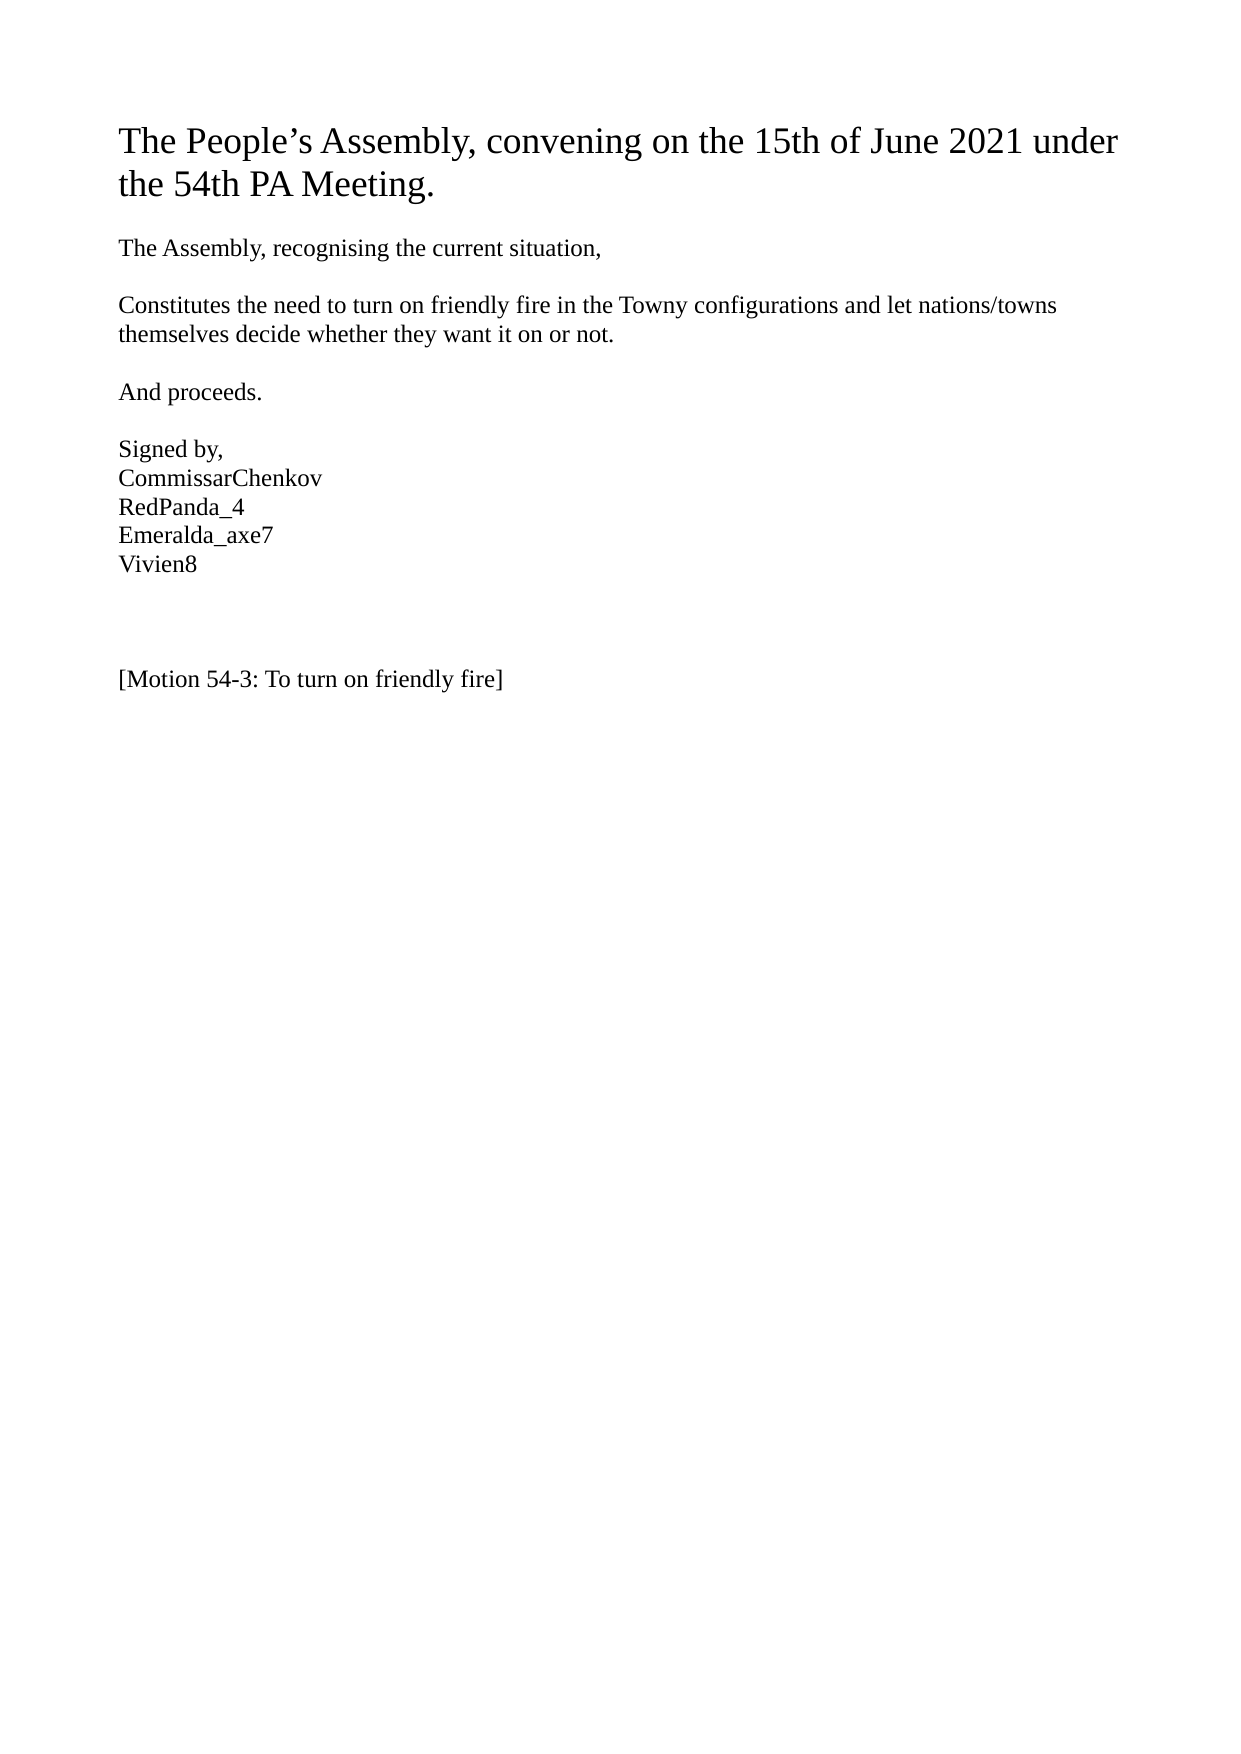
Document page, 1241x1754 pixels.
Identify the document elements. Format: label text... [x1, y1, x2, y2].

text [Motion 54-3: To turn on friendly fire] [118, 664, 1122, 693]
text Emeralda_axe7 [118, 521, 1122, 549]
text Signed by, [118, 434, 1122, 463]
text The People’s Assembly, convening on the 15th of June 2021 under the 54th PA Meeting. [118, 118, 1122, 204]
text RedPanda_4 [118, 492, 1122, 521]
text And proceeds. [118, 377, 1122, 406]
text Constitutes the need to turn on friendly fire in the Towny configurations and let nations/towns themselves decide whether they want it on or not. [118, 291, 1122, 348]
text CommissarChenkov [118, 463, 1122, 492]
text Vivien8 [118, 549, 1122, 578]
text The Assembly, recognising the current situation, [118, 233, 1122, 262]
